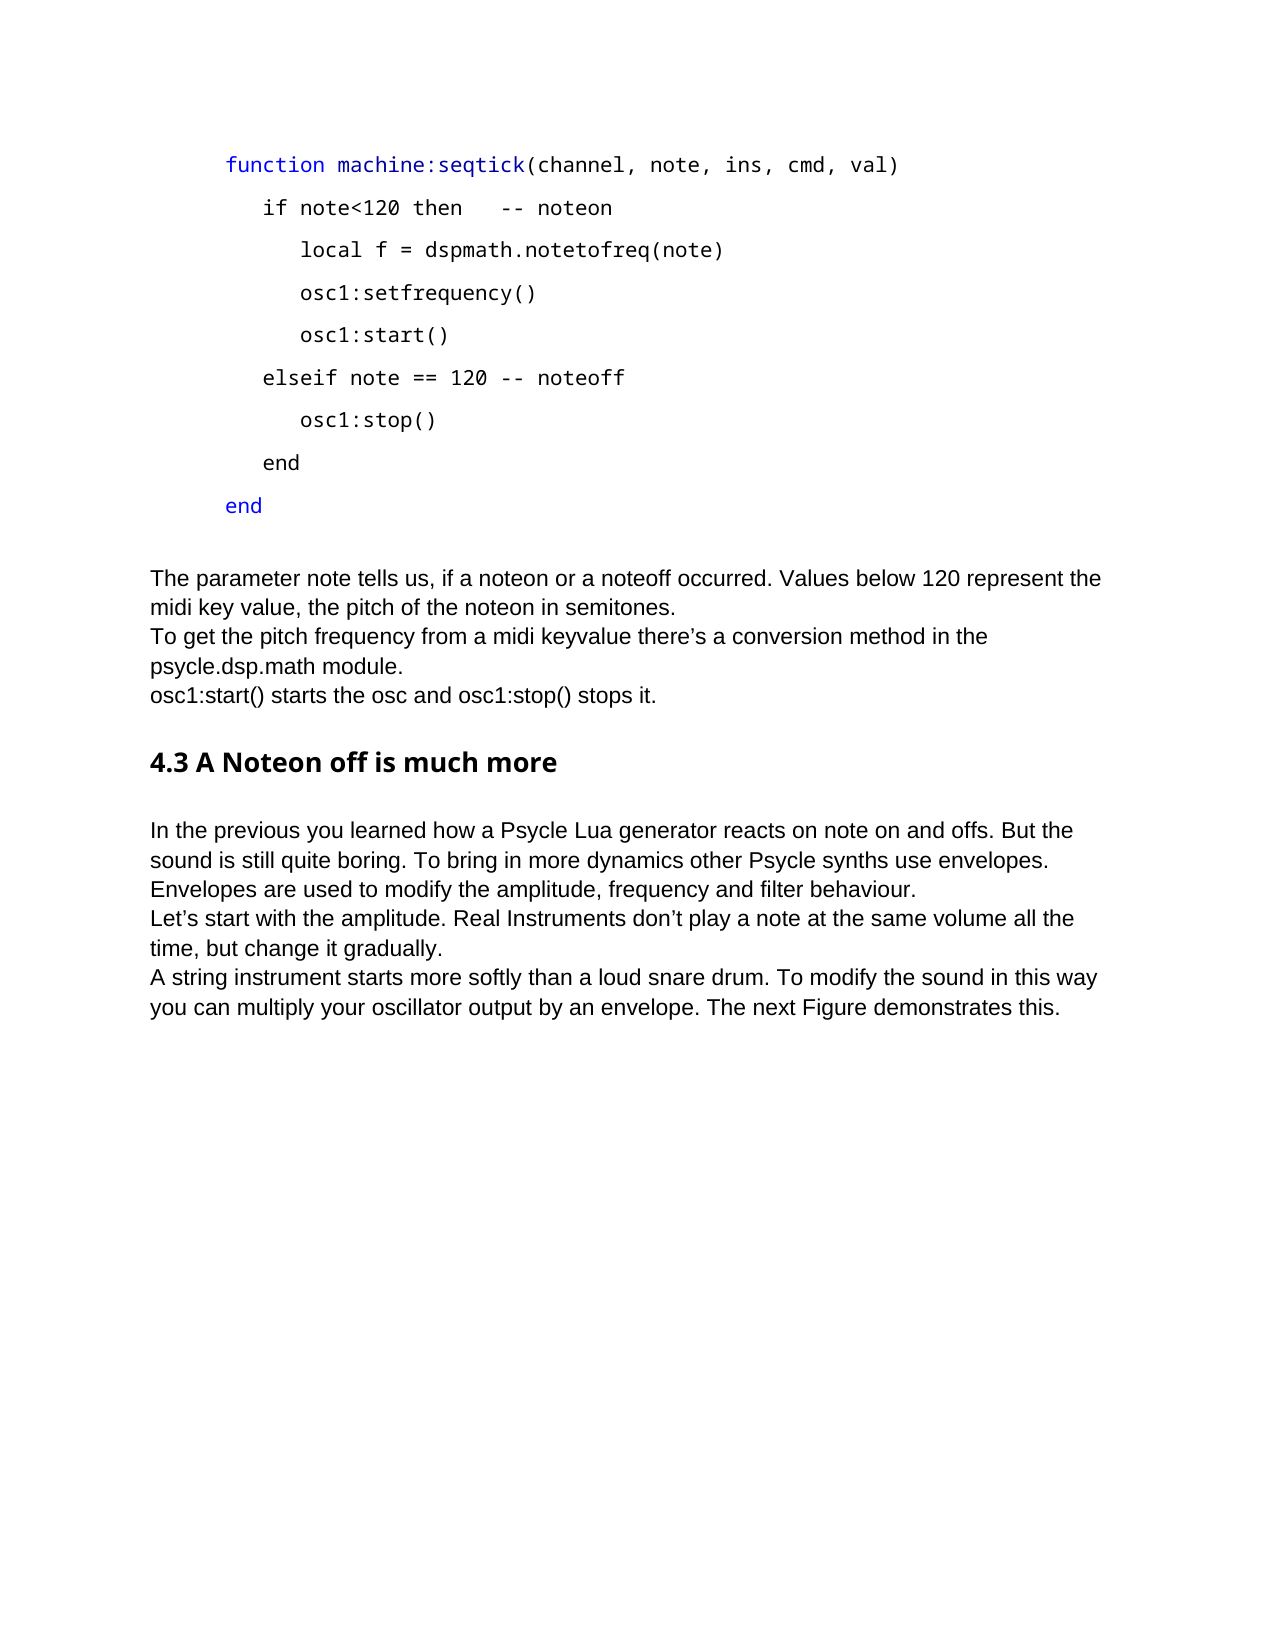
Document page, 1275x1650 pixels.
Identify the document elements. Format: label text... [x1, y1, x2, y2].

text osc1:start() [225, 320, 1125, 349]
text To get the pitch frequency from a midi keyvalue there’s a conversion method in the psycle.dsp.math module. [150, 624, 1125, 679]
text local f = dspmath.notetofreq(note) [225, 235, 1125, 264]
text osc1:stop() [225, 406, 1125, 434]
text osc1:setfrequency() [225, 278, 1125, 306]
text osc1:start() starts the osc and osc1:stop() stops it. [150, 683, 1125, 708]
text end end [225, 448, 1125, 519]
text In the previous you learned how a Psycle Lua generator reacts on note on and offs. But the sound is still quite boring. To bring in more dynamics other Psycle synths use envelopes. Envelopes are used to modify the amplitude, frequency and filter behaviour. [150, 818, 1125, 902]
text function machine:seqtick(channel, note, ins, cmd, val) if note<120 then -- noteon [225, 150, 1125, 221]
text 4.3 A Noteon off is much more [150, 744, 1125, 781]
text The parameter note tells us, if a noteon or a noteoff occurred. Values below 120 represent the midi key value, the pitch of the noteon in semitones. [150, 565, 1125, 620]
text A string instrument starts more softly than a loud snare drum. To modify the sound in this way you can multiply your oscillator output by an envelope. The next Figure demonstrates this. [150, 965, 1125, 1020]
text Let’s start with the amplitude. Real Instruments don’t play a note at the same volume all the time, but change it gradually. [150, 906, 1125, 961]
text elseif note == 120 -- noteoff [225, 363, 1125, 391]
